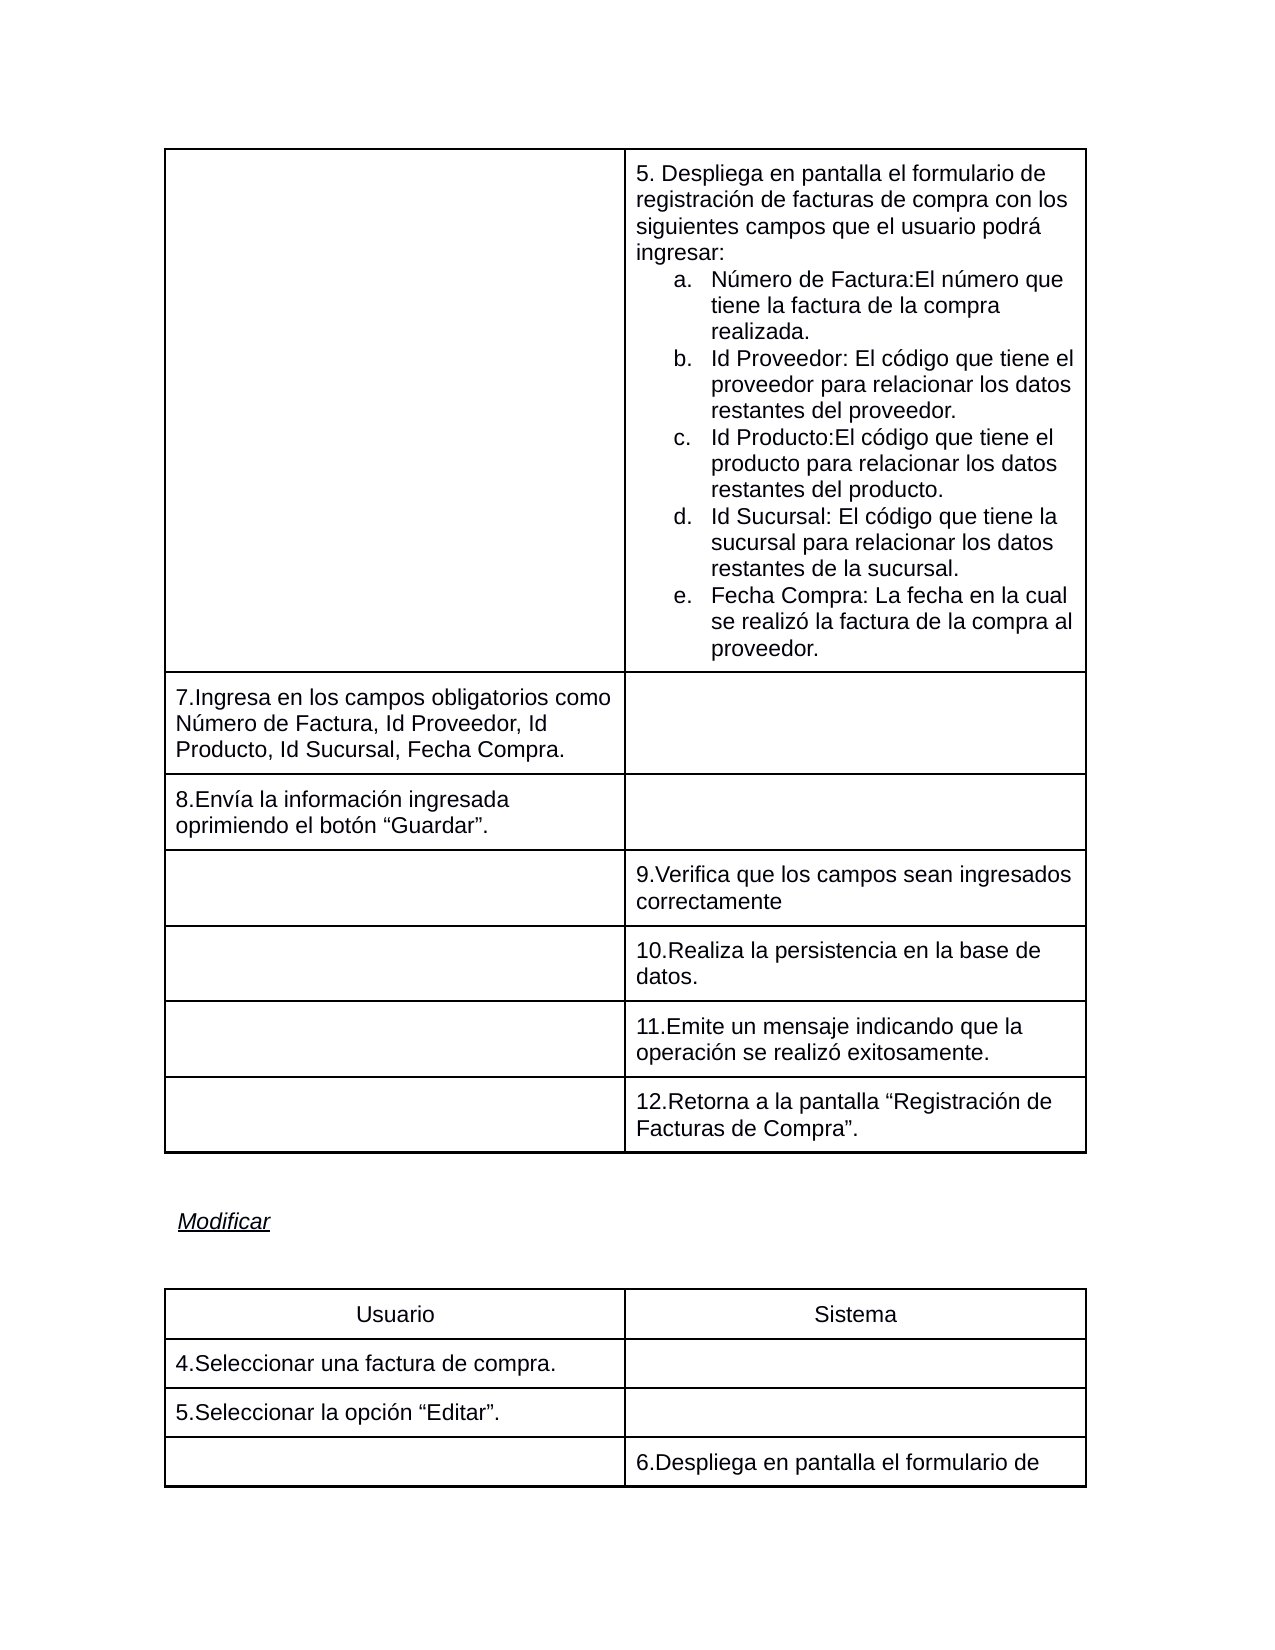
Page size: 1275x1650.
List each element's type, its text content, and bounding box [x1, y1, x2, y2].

table_cell 10.Realiza la persistencia en la base de datos. [626, 927, 1085, 1000]
table_cell 4.Seleccionar una factura de compra. [166, 1340, 624, 1387]
table_cell [626, 673, 1085, 773]
table_header Sistema [626, 1290, 1085, 1338]
text Modificar [177, 1208, 1098, 1234]
table_cell [166, 927, 624, 1000]
table_cell [166, 1078, 624, 1151]
table_header Usuario [166, 1290, 624, 1338]
table_cell [166, 1438, 624, 1485]
table_cell 12.Retorna a la pantalla “Registración de Facturas de Compra”. [626, 1078, 1085, 1151]
table_cell 11.Emite un mensaje indicando que la operación se realizó exitosamente. [626, 1002, 1085, 1076]
table_cell 8.Envía la información ingresada oprimiendo el botón “Guardar”. [166, 775, 624, 849]
table_cell [166, 1002, 624, 1076]
table_cell 5. Despliega en pantalla el formulario de registración de facturas de compra con los siguientes campos que el usuario podrá ingresar: Número de Factura:El número que tiene la factura de la compra realizada. Id Proveedor: El código que tiene el proveedor para relacionar los datos restantes del proveedor. Id Producto:El código que tiene el producto para relacionar los datos restantes del producto. Id Sucursal: El código que tiene la sucursal para relacionar los datos restantes de la sucursal. Fecha Compra: La fecha en la cual se realizó la factura de la compra al proveedor. [626, 150, 1085, 671]
table_cell [626, 775, 1085, 849]
table_cell [626, 1389, 1085, 1436]
table_cell [626, 1340, 1085, 1387]
table_cell [166, 150, 624, 671]
table_cell 9.Verifica que los campos sean ingresados correctamente [626, 851, 1085, 924]
table_cell 5.Seleccionar la opción “Editar”. [166, 1389, 624, 1436]
table_cell [166, 851, 624, 924]
table_cell 6.Despliega en pantalla el formulario de [626, 1438, 1085, 1485]
table_cell 7.Ingresa en los campos obligatorios como Número de Factura, Id Proveedor, Id Producto, Id Sucursal, Fecha Compra. [166, 673, 624, 773]
